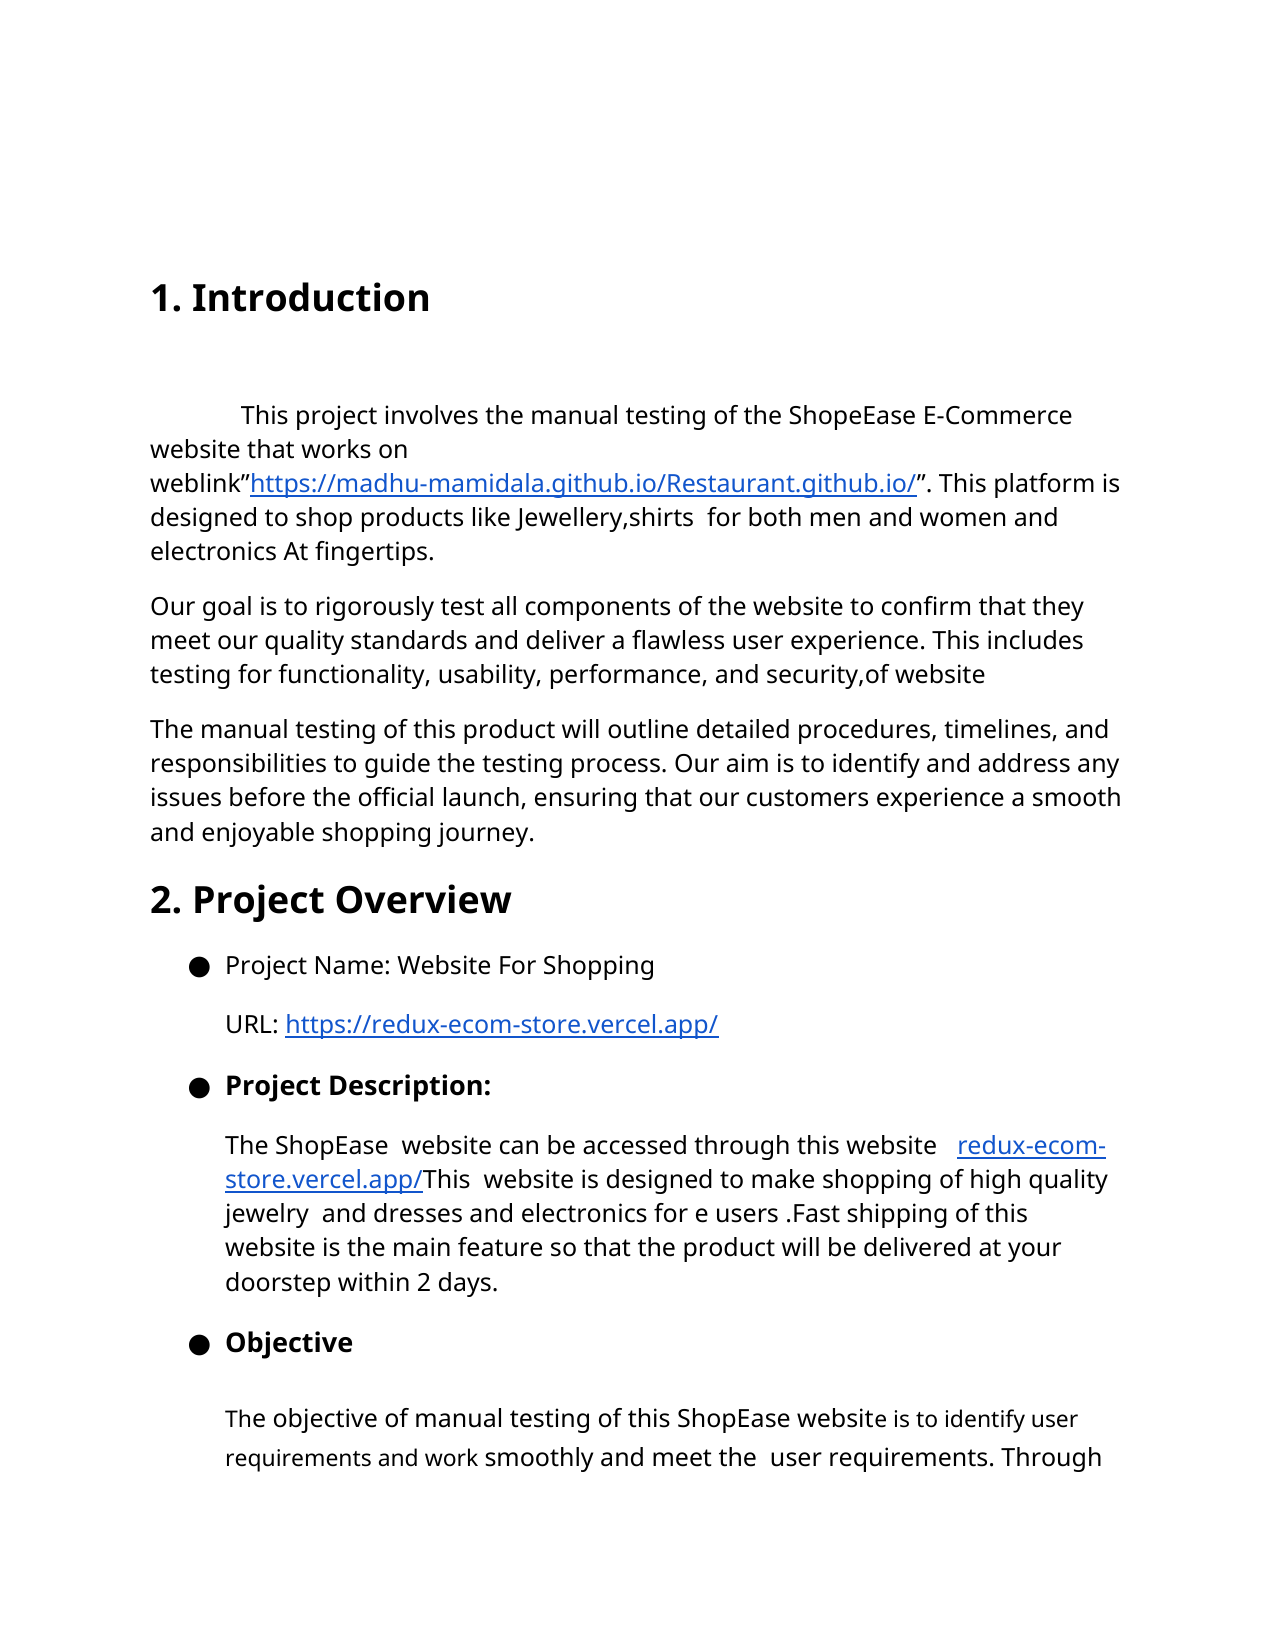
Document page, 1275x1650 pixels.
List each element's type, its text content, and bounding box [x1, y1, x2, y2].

subtitle 2. Project Overview [150, 873, 1125, 924]
subtitle 1. Introduction [150, 271, 1125, 322]
text This project involves the manual testing of the ShopeEase E-Commerce website that works on weblink”https://madhu-mamidala.github.io/Restaurant.github.io/”. This platform is designed to shop products like Jewellery,shirts for both men and women and electronics At fingertips. [150, 398, 1125, 568]
text The ShopEase website can be accessed through this website redux-ecom-store.vercel.app/This website is designed to make shopping of high quality jewelry and dresses and electronics for e users .Fast shipping of this website is the main feature so that the product will be delivered at your doorstep within 2 days. [225, 1128, 1125, 1298]
list Project Description: [187, 1066, 1125, 1103]
text The objective of manual testing of this ShopEase website is to identify user requirements and work smoothly and meet the user requirements. Through [225, 1400, 1125, 1473]
text Our goal is to rigorously test all components of the website to confirm that they meet our quality standards and deliver a flawless user experience. This includes testing for functionality, usability, performance, and security,of website [150, 589, 1125, 691]
text The manual testing of this product will outline detailed procedures, timelines, and responsibilities to guide the testing process. Our aim is to identify and address any issues before the official launch, ensuring that our customers experience a smooth and enjoyable shopping journey. [150, 712, 1125, 848]
list Project Name: Website For Shopping [187, 945, 1125, 982]
text URL: https://redux-ecom-store.vercel.app/ [225, 1007, 1125, 1041]
subtitle Objective [187, 1323, 1125, 1360]
